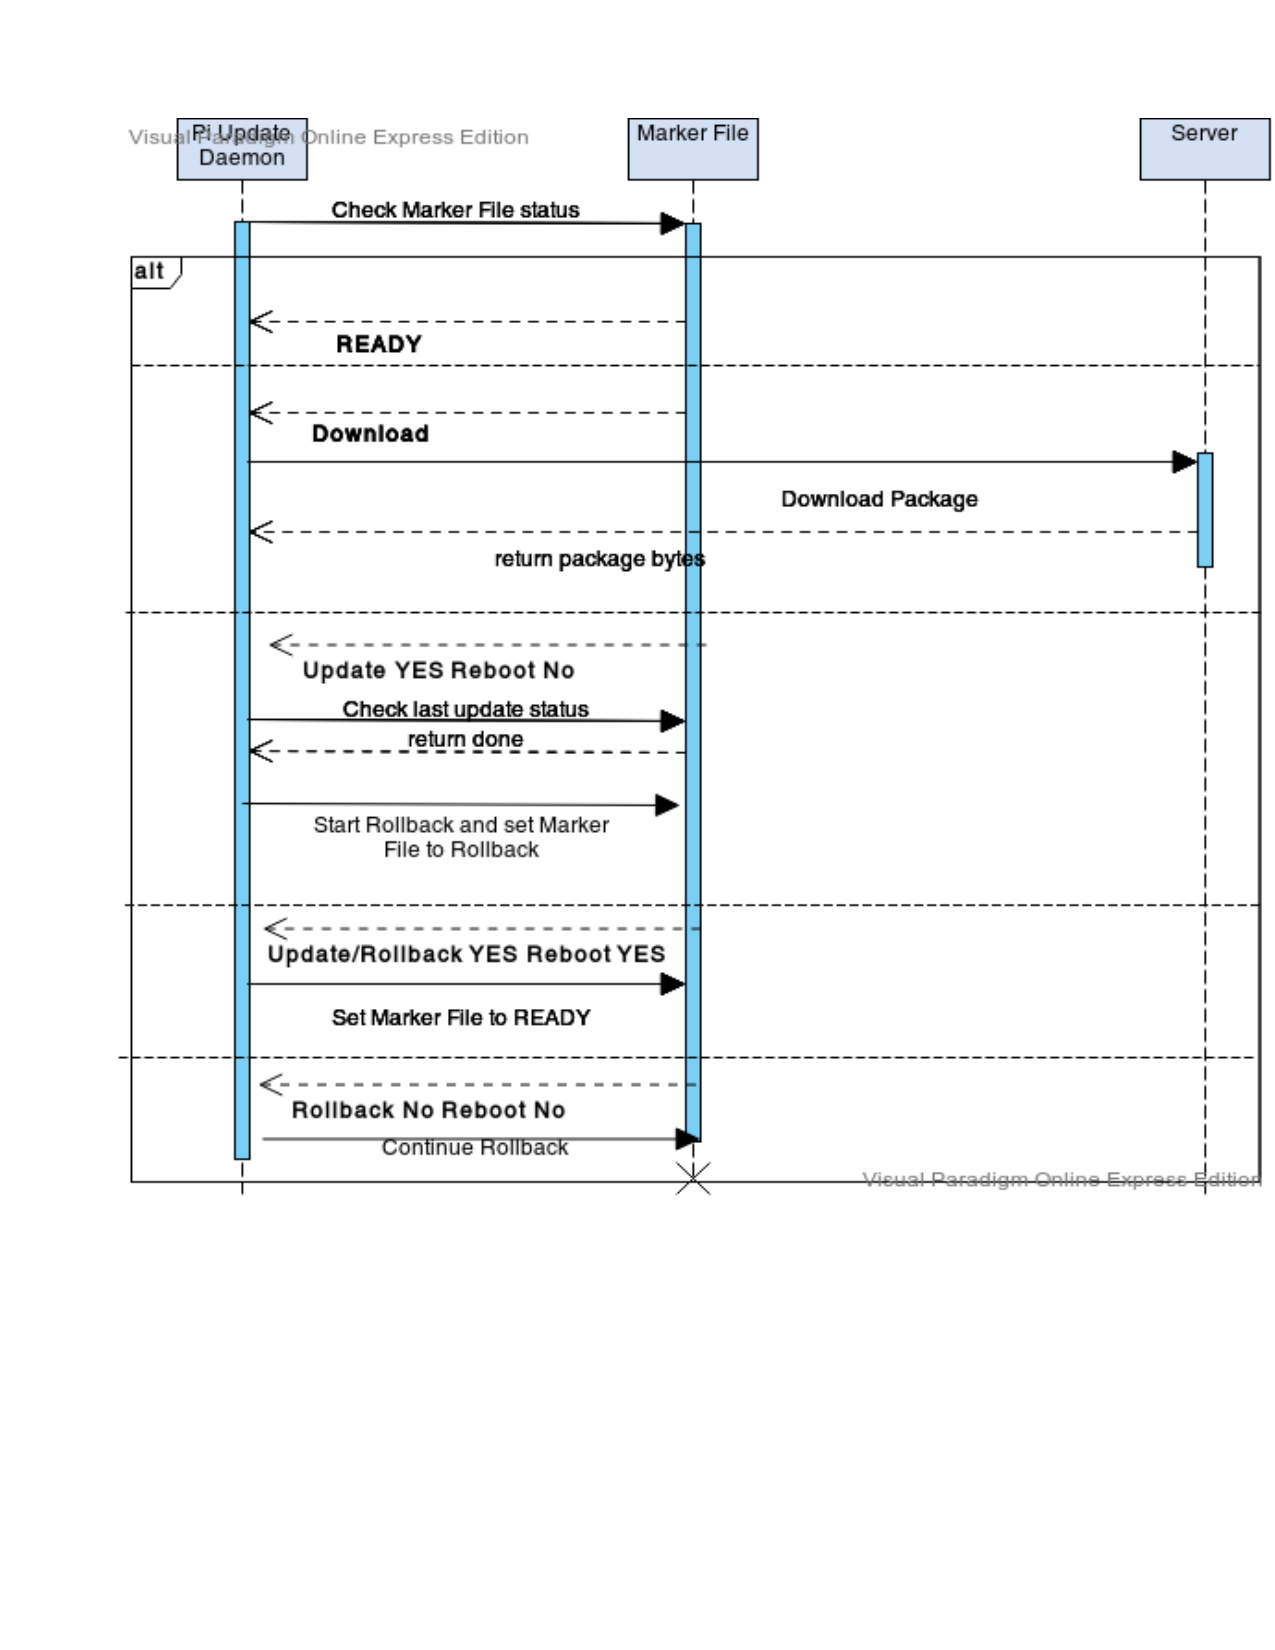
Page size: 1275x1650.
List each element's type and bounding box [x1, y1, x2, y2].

picture [118, 118, 1275, 1199]
